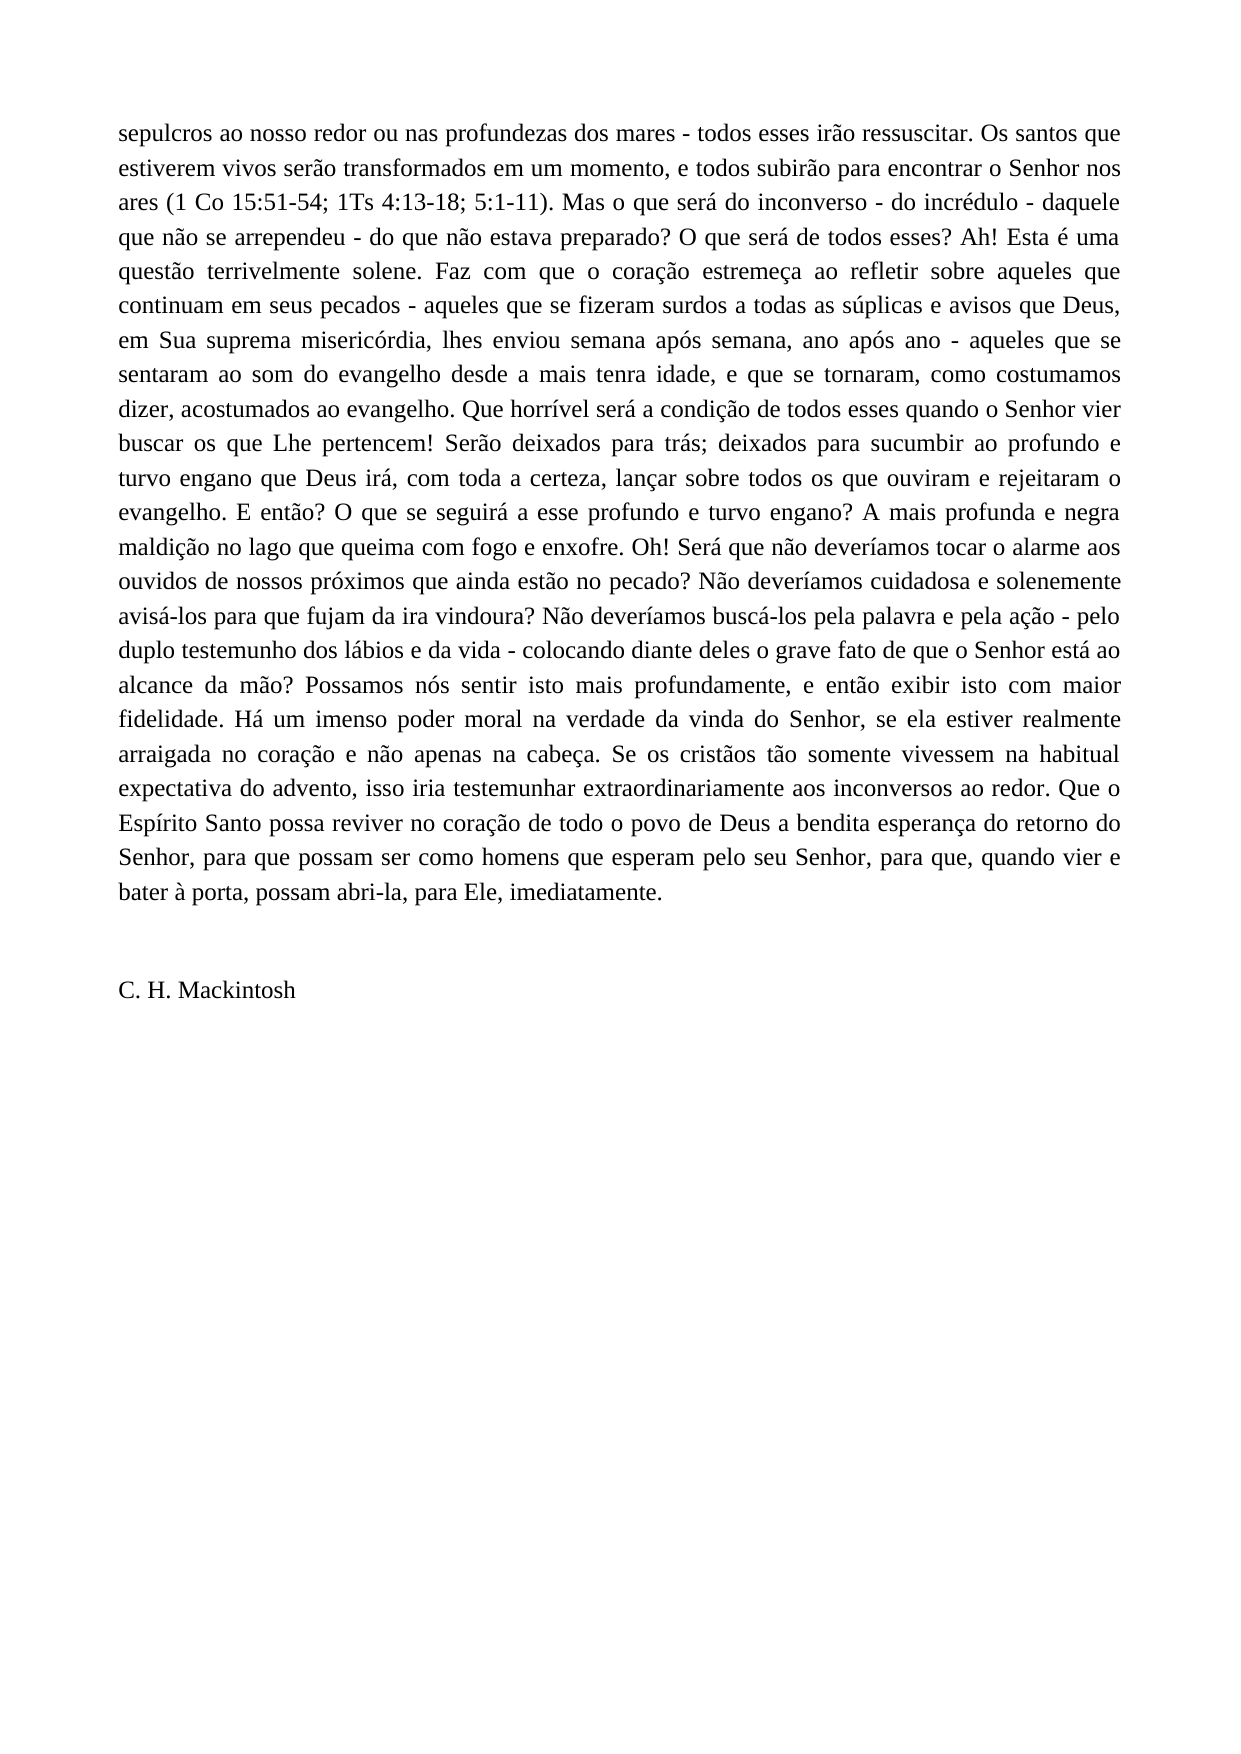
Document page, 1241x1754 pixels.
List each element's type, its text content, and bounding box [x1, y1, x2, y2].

text C. H. Mackintosh [118, 975, 1122, 1004]
text sepulcros ao nosso redor ou nas profundezas dos mares - todos esses irão ressuscitar. Os santos que estiverem vivos serão transformados em um momento, e todos subirão para encontrar o Senhor nos ares (1 Co 15:51-54; 1Ts 4:13-18; 5:1-11). Mas o que será do inconverso - do incrédulo - daquele que não se arrependeu - do que não estava preparado? O que será de todos esses? Ah! Esta é uma questão terrivelmente solene. Faz com que o coração estremeça ao refletir sobre aqueles que continuam em seus pecados - aqueles que se fizeram surdos a todas as súplicas e avisos que Deus, em Sua suprema misericórdia, lhes enviou semana após semana, ano após ano - aqueles que se sentaram ao som do evangelho desde a mais tenra idade, e que se tornaram, como costumamos dizer, acostumados ao evangelho. Que horrível será a condição de todos esses quando o Senhor vier buscar os que Lhe pertencem! Serão deixados para trás; deixados para sucumbir ao profundo e turvo engano que Deus irá, com toda a certeza, lançar sobre todos os que ouviram e rejeitaram o evangelho. E então? O que se seguirá a esse profundo e turvo engano? A mais profunda e negra maldição no lago que queima com fogo e enxofre. Oh! Será que não deveríamos tocar o alarme aos ouvidos de nossos próximos que ainda estão no pecado? Não deveríamos cuidadosa e solenemente avisá-los para que fujam da ira vindoura? Não deveríamos buscá-los pela palavra e pela ação - pelo duplo testemunho dos lábios e da vida - colocando diante deles o grave fato de que o Senhor está ao alcance da mão? Possamos nós sentir isto mais profundamente, e então exibir isto com maior fidelidade. Há um imenso poder moral na verdade da vinda do Senhor, se ela estiver realmente arraigada no coração e não apenas na cabeça. Se os cristãos tão somente vivessem na habitual expectativa do advento, isso iria testemunhar extraordinariamente aos inconversos ao redor. Que o Espírito Santo possa reviver no coração de todo o povo de Deus a bendita esperança do retorno do Senhor, para que possam ser como homens que esperam pelo seu Senhor, para que, quando vier e bater à porta, possam abri-la, para Ele, imediatamente. [118, 118, 1122, 905]
